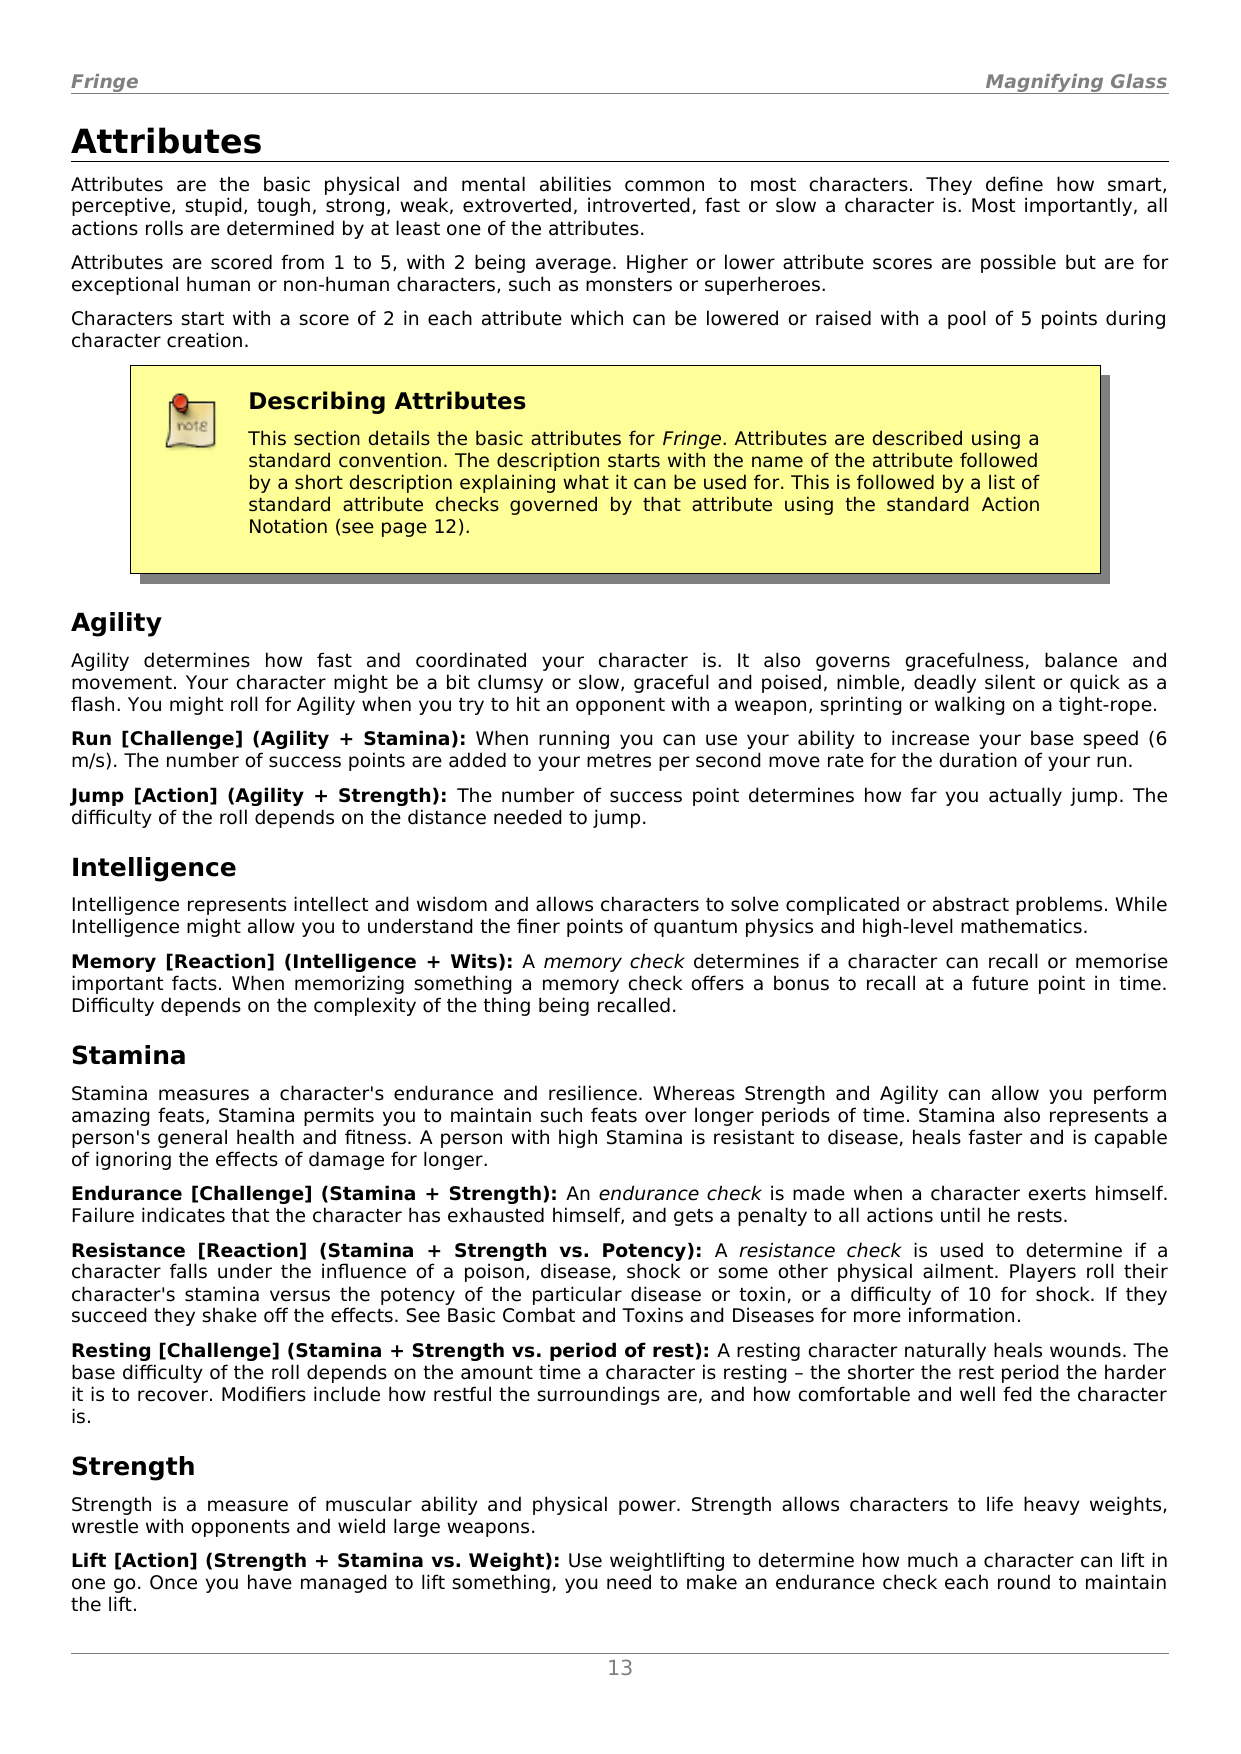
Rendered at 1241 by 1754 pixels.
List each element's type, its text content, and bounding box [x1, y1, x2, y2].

text Memory [Reaction] (Intelligence + Wits): A memory check determines if a character can recall or memorise important facts. When memorizing something a memory check offers a bonus to recall at a future point in time. Difficulty depends on the complexity of the thing being recalled. [71, 951, 1169, 1017]
text Agility determines how fast and coordinated your character is. It also governs gracefulness, balance and movement. Your character might be a bit clumsy or slow, graceful and poised, nimble, deadly silent or quick as a flash. You might roll for Agility when you try to hit an opponent with a weapon, sprinting or walking on a tight-rope. [71, 650, 1169, 716]
text Stamina measures a character's endurance and resilience. Whereas Strength and Agility can allow you perform amazing feats, Stamina permits you to maintain such feats over longer periods of time. Stamina also represents a person's general health and fitness. A person with high Stamina is resistant to disease, heals faster and is capable of ignoring the effects of damage for longer. [71, 1083, 1169, 1171]
subtitle Stamina [71, 1041, 1169, 1070]
subtitle Strength [71, 1452, 1169, 1481]
text Lift [Action] (Strength + Stamina vs. Weight): Use weightlifting to determine how much a character can lift in one go. Once you have managed to lift something, you need to make an endurance check each round to maintain the lift. [71, 1550, 1169, 1616]
text Strength is a measure of muscular ability and physical power. Strength allows characters to life heavy weights, wrestle with opponents and wield large weapons. [71, 1494, 1169, 1538]
subtitle Attributes [71, 122, 1169, 161]
subtitle Agility [71, 608, 1169, 637]
text This section details the basic attributes for Fringe. Attributes are described using a standard convention. The description starts with the name of the attribute followed by a short description explaining what it can be used for. This is followed by a list of standard attribute checks governed by that attribute using the standard Action Notation (see page 12). [131, 404, 1100, 573]
text Intelligence represents intellect and wisdom and allows characters to solve complicated or abstract problems. While Intelligence might allow you to understand the finer points of quantum physics and high-level mathematics. [71, 894, 1169, 938]
text Attributes are the basic physical and mental abilities common to most characters. They define how smart, perceptive, stupid, tough, strong, weak, extroverted, introverted, fast or slow a character is. Most importantly, all actions rolls are determined by at least one of the attributes. [71, 173, 1169, 239]
text Endurance [Challenge] (Stamina + Strength): An endurance check is made when a character exerts himself. Failure indicates that the character has exhausted himself, and gets a penalty to all actions until he rests. [71, 1183, 1169, 1227]
title Describing Attributes [131, 366, 1100, 404]
text Characters start with a score of 2 in each attribute which can be lowered or raised with a pool of 5 points during character creation. [71, 308, 1169, 352]
picture [152, 386, 228, 462]
text Attributes are scored from 1 to 5, with 2 being average. Higher or lower attribute scores are possible but are for exceptional human or non-human characters, such as monsters or superheroes. [71, 252, 1169, 296]
subtitle Intelligence [71, 853, 1169, 882]
text Jump [Action] (Agility + Strength): The number of success point determines how far you actually jump. The difficulty of the roll depends on the distance needed to jump. [71, 784, 1169, 828]
text Resistance [Reaction] (Stamina + Strength vs. Potency): A resistance check is used to determine if a character falls under the influence of a poison, disease, shock or some other physical ailment. Players roll their character's stamina versus the potency of the particular disease or toxin, or a difficulty of 10 for shock. If they succeed they shake off the effects. See Basic Combat and Toxins and Diseases for more information. [71, 1239, 1169, 1327]
text Resting [Challenge] (Stamina + Strength vs. period of rest): A resting character naturally heals wounds. The base difficulty of the roll depends on the amount time a character is resting – the shorter the rest period the harder it is to recover. Modifiers include how restful the surroundings are, and how comfortable and well fed the character is. [71, 1340, 1169, 1428]
text Run [Challenge] (Agility + Stamina): When running you can use your ability to increase your base speed (6 m/s). The number of success points are added to your metres per second move rate for the duration of your run. [71, 728, 1169, 772]
